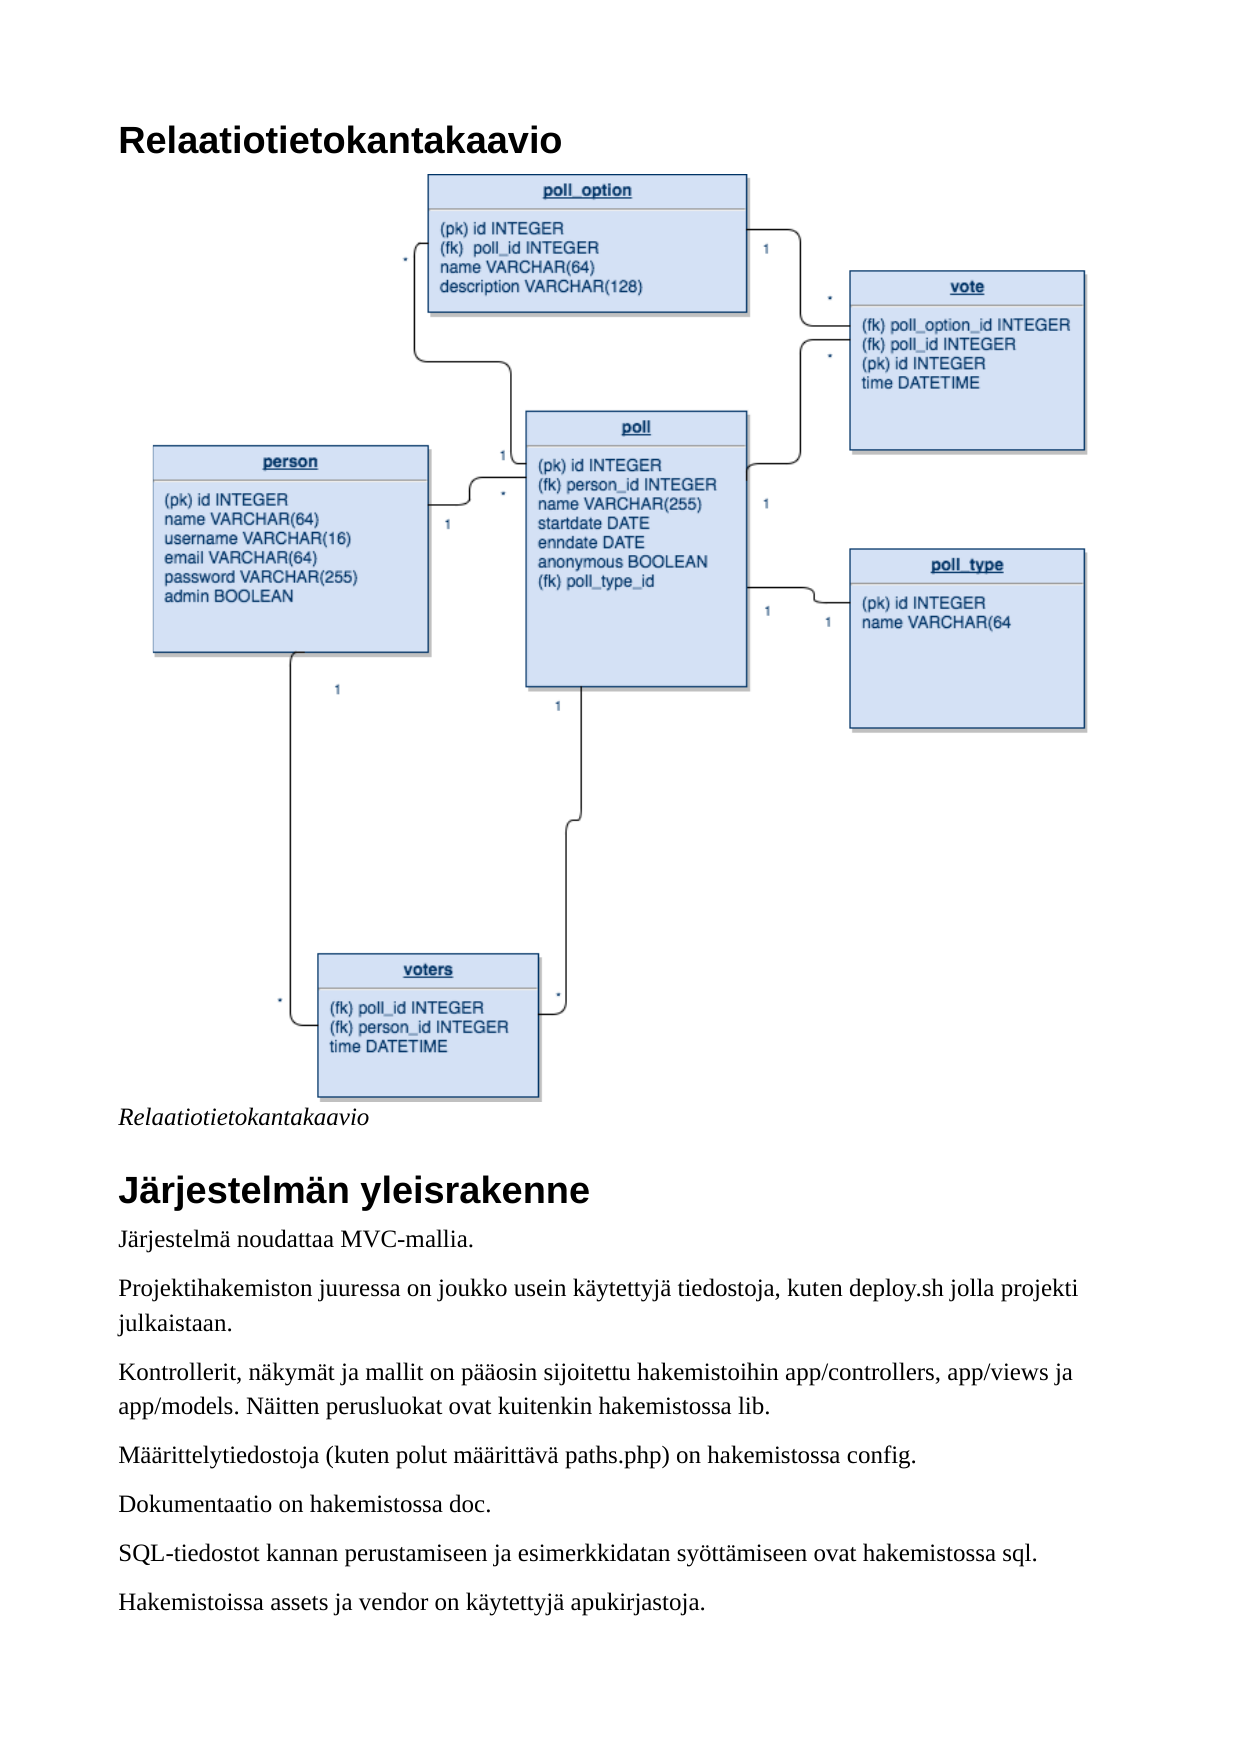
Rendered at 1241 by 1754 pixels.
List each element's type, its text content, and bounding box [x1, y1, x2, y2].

text Hakemistoissa assets ja vendor on käytettyjä apukirjastoja. [118, 1587, 1122, 1616]
text Kontrollerit, näkymät ja mallit on pääosin sijoitettu hakemistoihin app/controllers, app/views ja app/models. Näitten perusluokat ovat kuitenkin hakemistossa lib. [118, 1357, 1122, 1420]
text Dokumentaatio on hakemistossa doc. [118, 1489, 1122, 1518]
text Projektihakemiston juuressa on joukko usein käytettyjä tiedostoja, kuten deploy.sh jolla projekti julkaistaan. [118, 1273, 1122, 1336]
text Järjestelmä noudattaa MVC-mallia. [118, 1224, 1122, 1253]
subtitle Relaatiotietokantakaavio [118, 118, 1122, 162]
text Relaatiotietokantakaavio [118, 187, 1122, 1131]
text SQL-tiedostot kannan perustamiseen ja esimerkkidatan syöttämiseen ovat hakemistossa sql. [118, 1538, 1122, 1567]
text Määrittelytiedostoja (kuten polut määrittävä paths.php) on hakemistossa config. [118, 1440, 1122, 1469]
subtitle Järjestelmän yleisrakenne [118, 1168, 1122, 1212]
